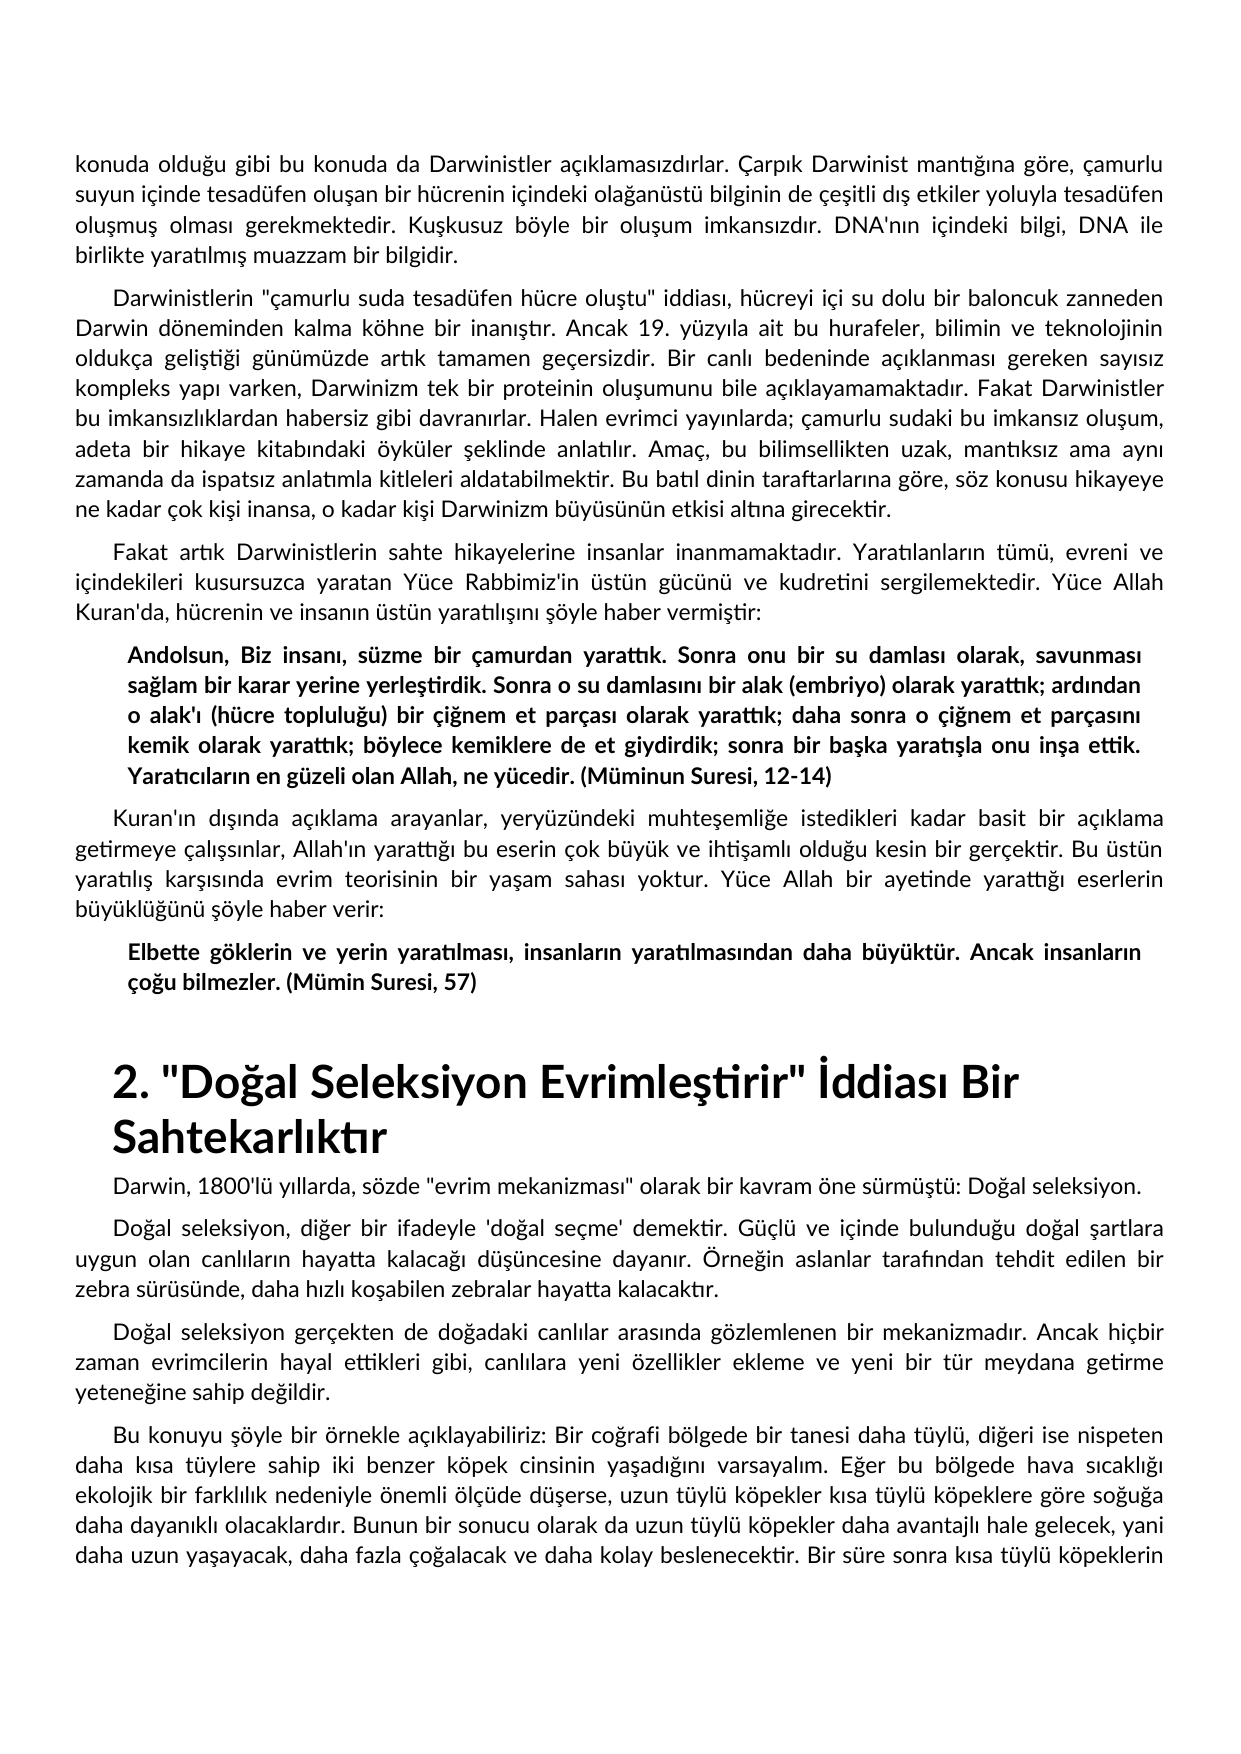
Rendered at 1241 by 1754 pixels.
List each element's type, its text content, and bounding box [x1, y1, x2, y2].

text Darwin, 1800'lü yıllarda, sözde "evrim mekanizması" olarak bir kavram öne sürmüştü: Doğal seleksiyon. [75, 1171, 1165, 1199]
text konuda olduğu gibi bu konuda da Darwinistler açıklamasızdırlar. Çarpık Darwinist mantığına göre, çamurlu suyun içinde tesadüfen oluşan bir hücrenin içindeki olağanüstü bilginin de çeşitli dış etkiler yoluyla tesadüfen oluşmuş olması gerekmektedir. Kuşkusuz böyle bir oluşum imkansızdır. DNA'nın içindeki bilgi, DNA ile birlikte yaratılmış muazzam bir bilgidir. [75, 150, 1165, 268]
text Darwinistlerin "çamurlu suda tesadüfen hücre oluştu" iddiası, hücreyi içi su dolu bir baloncuk zanneden Darwin döneminden kalma köhne bir inanıştır. Ancak 19. yüzyıla ait bu hurafeler, bilimin ve teknolojinin oldukça geliştiği günümüzde artık tamamen geçersizdir. Bir canlı bedeninde açıklanması gereken sayısız kompleks yapı varken, Darwinizm tek bir proteinin oluşumunu bile açıklayamamaktadır. Fakat Darwinistler bu imkansızlıklardan habersiz gibi davranırlar. Halen evrimci yayınlarda; çamurlu sudaki bu imkansız oluşum, adeta bir hikaye kitabındaki öyküler şeklinde anlatılır. Amaç, bu bilimsellikten uzak, mantıksız ama aynı zamanda da ispatsız anlatımla kitleleri aldatabilmektir. Bu batıl dinin taraftarlarına göre, söz konusu hikayeye ne kadar çok kişi inansa, o kadar kişi Darwinizm büyüsünün etkisi altına girecektir. [75, 283, 1165, 522]
text Bu konuyu şöyle bir örnekle açıklayabiliriz: Bir coğrafi bölgede bir tanesi daha tüylü, diğeri ise nispeten daha kısa tüylere sahip iki benzer köpek cinsinin yaşadığını varsayalım. Eğer bu bölgede hava sıcaklığı ekolojik bir farklılık nedeniyle önemli ölçüde düşerse, uzun tüylü köpekler kısa tüylü köpeklere göre soğuğa daha dayanıklı olacaklardır. Bunun bir sonucu olarak da uzun tüylü köpekler daha avantajlı hale gelecek, yani daha uzun yaşayacak, daha fazla çoğalacak ve daha kolay beslenecektir. Bir süre sonra kısa tüylü köpeklerin [75, 1420, 1165, 1569]
text Elbette göklerin ve yerin yaratılması, insanların yaratılmasından daha büyüktür. Ancak insanların çoğu bilmezler. (Mümin Suresi, 57) [127, 937, 1143, 995]
text Andolsun, Biz insanı, süzme bir çamurdan yarattık. Sonra onu bir su damlası olarak, savunması sağlam bir karar yerine yerleştirdik. Sonra o su damlasını bir alak (embriyo) olarak yarattık; ardından o alak'ı (hücre topluluğu) bir çiğnem et parçası olarak yarattık; daha sonra o çiğnem et parçasını kemik olarak yarattık; böylece kemiklere de et giydirdik; sonra bir başka yaratışla onu inşa ettik. Yaratıcıların en güzeli olan Allah, ne yücedir. (Müminun Suresi, 12-14) [127, 641, 1143, 789]
text Doğal seleksiyon, diğer bir ifadeyle 'doğal seçme' demektir. Güçlü ve içinde bulunduğu doğal şartlara uygun olan canlıların hayatta kalacağı düşüncesine dayanır. Örneğin aslanlar tarafından tehdit edilen bir zebra sürüsünde, daha hızlı koşabilen zebralar hayatta kalacaktır. [75, 1214, 1165, 1302]
text Fakat artık Darwinistlerin sahte hikayelerine insanlar inanmamaktadır. Yaratılanların tümü, evreni ve içindekileri kusursuzca yaratan Yüce Rabbimiz'in üstün gücünü ve kudretini sergilemektedir. Yüce Allah Kuran'da, hücrenin ve insanın üstün yaratılışını şöyle haber vermiştir: [75, 537, 1165, 625]
text Kuran'ın dışında açıklama arayanlar, yeryüzündeki muhteşemliğe istedikleri kadar basit bir açıklama getirmeye çalışsınlar, Allah'ın yarattığı bu eserin çok büyük ve ihtişamlı olduğu kesin bir gerçektir. Bu üstün yaratılış karşısında evrim teorisinin bir yaşam sahası yoktur. Yüce Allah bir ayetinde yarattığı eserlerin büyüklüğünü şöyle haber verir: [75, 804, 1165, 922]
text Doğal seleksiyon gerçekten de doğadaki canlılar arasında gözlemlenen bir mekanizmadır. Ancak hiçbir zaman evrimcilerin hayal ettikleri gibi, canlılara yeni özellikler ekleme ve yeni bir tür meydana getirme yeteneğine sahip değildir. [75, 1317, 1165, 1405]
subtitle 2. "Doğal Seleksiyon Evrimleştirir" İddiası Bir Sahtekarlıktır [112, 1053, 1165, 1163]
